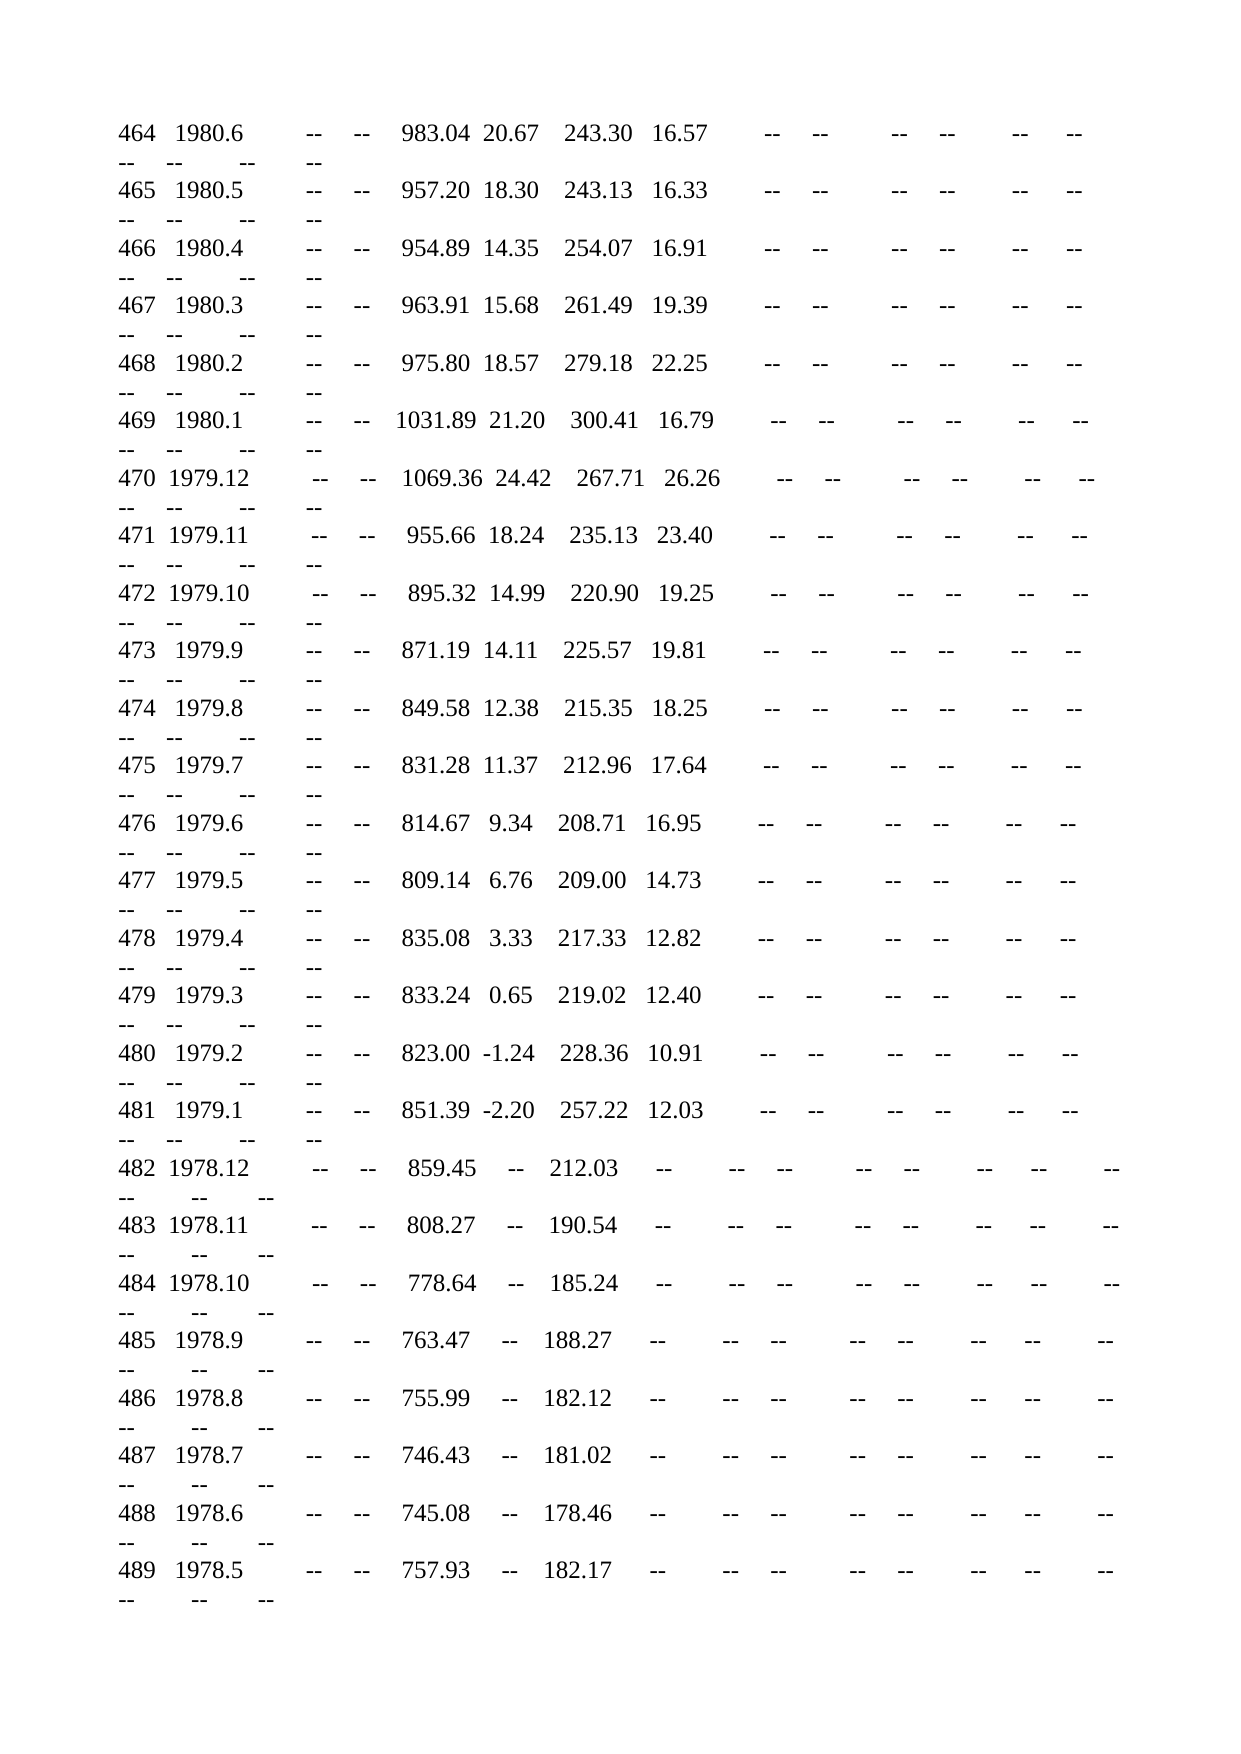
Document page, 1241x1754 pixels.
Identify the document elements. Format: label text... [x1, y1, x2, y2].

text 474 1979.8 -- -- 849.58 12.38 215.35 18.25 -- -- -- -- -- -- -- -- -- -- [118, 693, 1122, 751]
text 483 1978.11 -- -- 808.27 -- 190.54 -- -- -- -- -- -- -- -- -- -- -- [118, 1211, 1122, 1268]
text 466 1980.4 -- -- 954.89 14.35 254.07 16.91 -- -- -- -- -- -- -- -- -- -- [118, 233, 1122, 291]
text 480 1979.2 -- -- 823.00 -1.24 228.36 10.91 -- -- -- -- -- -- -- -- -- -- [118, 1038, 1122, 1096]
text 464 1980.6 -- -- 983.04 20.67 243.30 16.57 -- -- -- -- -- -- -- -- -- -- [118, 118, 1122, 176]
text 476 1979.6 -- -- 814.67 9.34 208.71 16.95 -- -- -- -- -- -- -- -- -- -- [118, 808, 1122, 866]
text 467 1980.3 -- -- 963.91 15.68 261.49 19.39 -- -- -- -- -- -- -- -- -- -- [118, 291, 1122, 348]
text 468 1980.2 -- -- 975.80 18.57 279.18 22.25 -- -- -- -- -- -- -- -- -- -- [118, 348, 1122, 406]
text 475 1979.7 -- -- 831.28 11.37 212.96 17.64 -- -- -- -- -- -- -- -- -- -- [118, 751, 1122, 808]
text 472 1979.10 -- -- 895.32 14.99 220.90 19.25 -- -- -- -- -- -- -- -- -- -- [118, 578, 1122, 636]
text 484 1978.10 -- -- 778.64 -- 185.24 -- -- -- -- -- -- -- -- -- -- -- [118, 1268, 1122, 1326]
text 470 1979.12 -- -- 1069.36 24.42 267.71 26.26 -- -- -- -- -- -- -- -- -- -- [118, 463, 1122, 521]
text 489 1978.5 -- -- 757.93 -- 182.17 -- -- -- -- -- -- -- -- -- -- -- [118, 1556, 1122, 1613]
text 487 1978.7 -- -- 746.43 -- 181.02 -- -- -- -- -- -- -- -- -- -- -- [118, 1441, 1122, 1498]
text 481 1979.1 -- -- 851.39 -2.20 257.22 12.03 -- -- -- -- -- -- -- -- -- -- [118, 1096, 1122, 1153]
text 469 1980.1 -- -- 1031.89 21.20 300.41 16.79 -- -- -- -- -- -- -- -- -- -- [118, 406, 1122, 463]
text 471 1979.11 -- -- 955.66 18.24 235.13 23.40 -- -- -- -- -- -- -- -- -- -- [118, 521, 1122, 578]
text 488 1978.6 -- -- 745.08 -- 178.46 -- -- -- -- -- -- -- -- -- -- -- [118, 1498, 1122, 1556]
text 482 1978.12 -- -- 859.45 -- 212.03 -- -- -- -- -- -- -- -- -- -- -- [118, 1153, 1122, 1211]
text 477 1979.5 -- -- 809.14 6.76 209.00 14.73 -- -- -- -- -- -- -- -- -- -- [118, 866, 1122, 923]
text 478 1979.4 -- -- 835.08 3.33 217.33 12.82 -- -- -- -- -- -- -- -- -- -- [118, 923, 1122, 981]
text 479 1979.3 -- -- 833.24 0.65 219.02 12.40 -- -- -- -- -- -- -- -- -- -- [118, 981, 1122, 1038]
text 485 1978.9 -- -- 763.47 -- 188.27 -- -- -- -- -- -- -- -- -- -- -- [118, 1326, 1122, 1383]
text 486 1978.8 -- -- 755.99 -- 182.12 -- -- -- -- -- -- -- -- -- -- -- [118, 1383, 1122, 1441]
text 465 1980.5 -- -- 957.20 18.30 243.13 16.33 -- -- -- -- -- -- -- -- -- -- [118, 176, 1122, 233]
text 473 1979.9 -- -- 871.19 14.11 225.57 19.81 -- -- -- -- -- -- -- -- -- -- [118, 636, 1122, 693]
